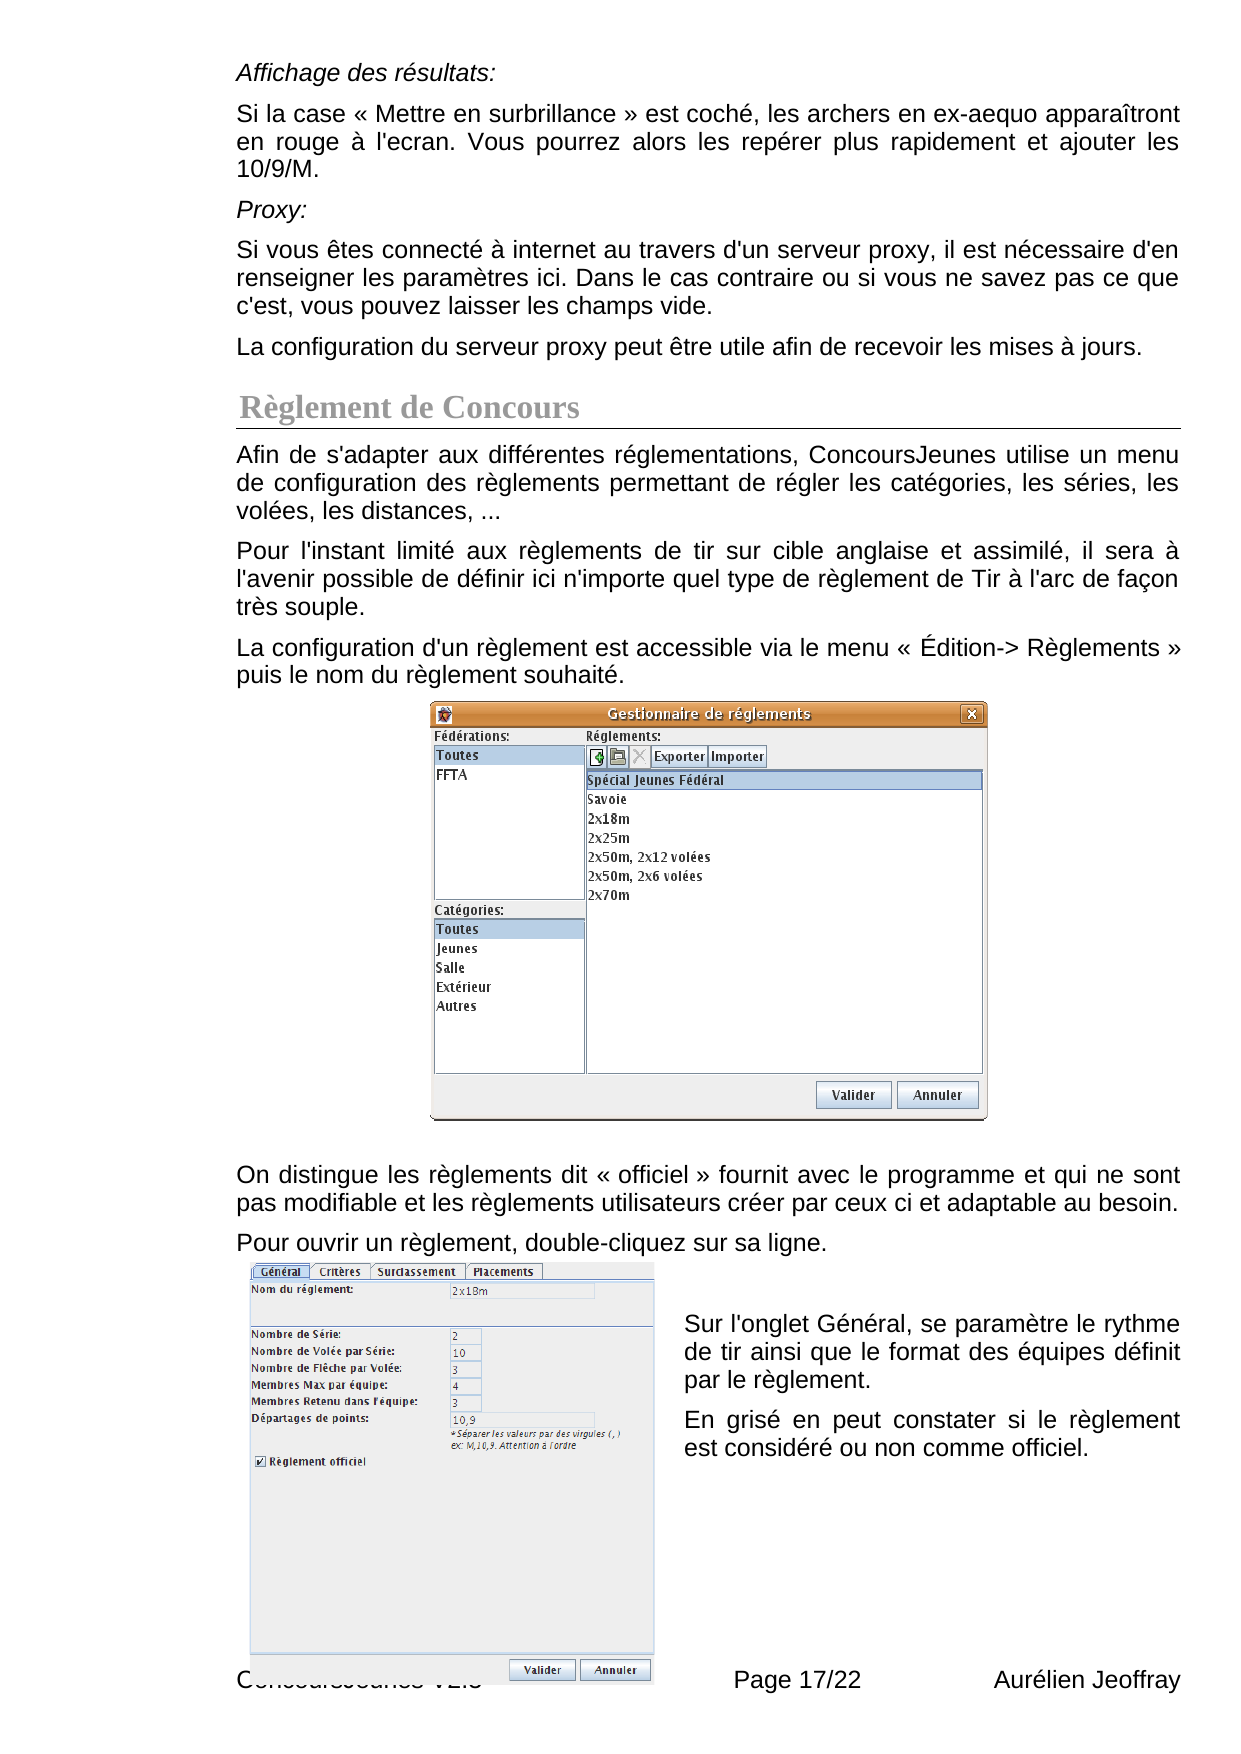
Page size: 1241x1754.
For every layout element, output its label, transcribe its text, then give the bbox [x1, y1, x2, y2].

text Affichage des résultats: [236, 59, 1181, 87]
text Pour ouvrir un règlement, double-cliquez sur sa ligne. [236, 1229, 1181, 1257]
picture [249, 1262, 655, 1685]
text On distingue les règlements dit « officiel » fournit avec le programme et qui ne sont pas modifiable et les règlements utilisateurs créer par ceux ci et adaptable au besoin. [236, 1161, 1181, 1217]
text Sur l'onglet Général, se paramètre le rythme de tir ainsi que le format des équipes définit par le règlement. [655, 1310, 1181, 1394]
text La configuration d'un règlement est accessible via le menu « Édition-> Règlements » puis le nom du règlement souhaité. [236, 633, 1181, 689]
text Si vous êtes connecté à internet au travers d'un serveur proxy, il est nécessaire d'en renseigner les paramètres ici. Dans le cas contraire ou si vous ne savez pas ce que c'est, vous pouvez laisser les champs vide. [236, 236, 1181, 320]
text Afin de s'adapter aux différentes réglementations, ConcoursJeunes utilise un menu de configuration des règlements permettant de régler les catégories, les séries, les volées, les distances, ... [236, 441, 1181, 525]
subtitle Règlement de Concours [236, 385, 1181, 428]
text Proxy: [236, 196, 1181, 224]
text Pour l'instant limité aux règlements de tir sur cible anglaise et assimilé, il sera à l'avenir possible de définir ici n'importe quel type de règlement de Tir à l'arc de façon très souple. [236, 537, 1181, 621]
text Si la case « Mettre en surbrillance » est coché, les archers en ex-aequo apparaîtront en rouge à l'ecran. Vous pourrez alors les repérer plus rapidement et ajouter les 10/9/M. [236, 99, 1181, 183]
picture [430, 701, 988, 1121]
text En grisé en peut constater si le règlement est considéré ou non comme officiel. [655, 1406, 1181, 1462]
text La configuration du serveur proxy peut être utile afin de recevoir les mises à jours. [236, 332, 1181, 360]
